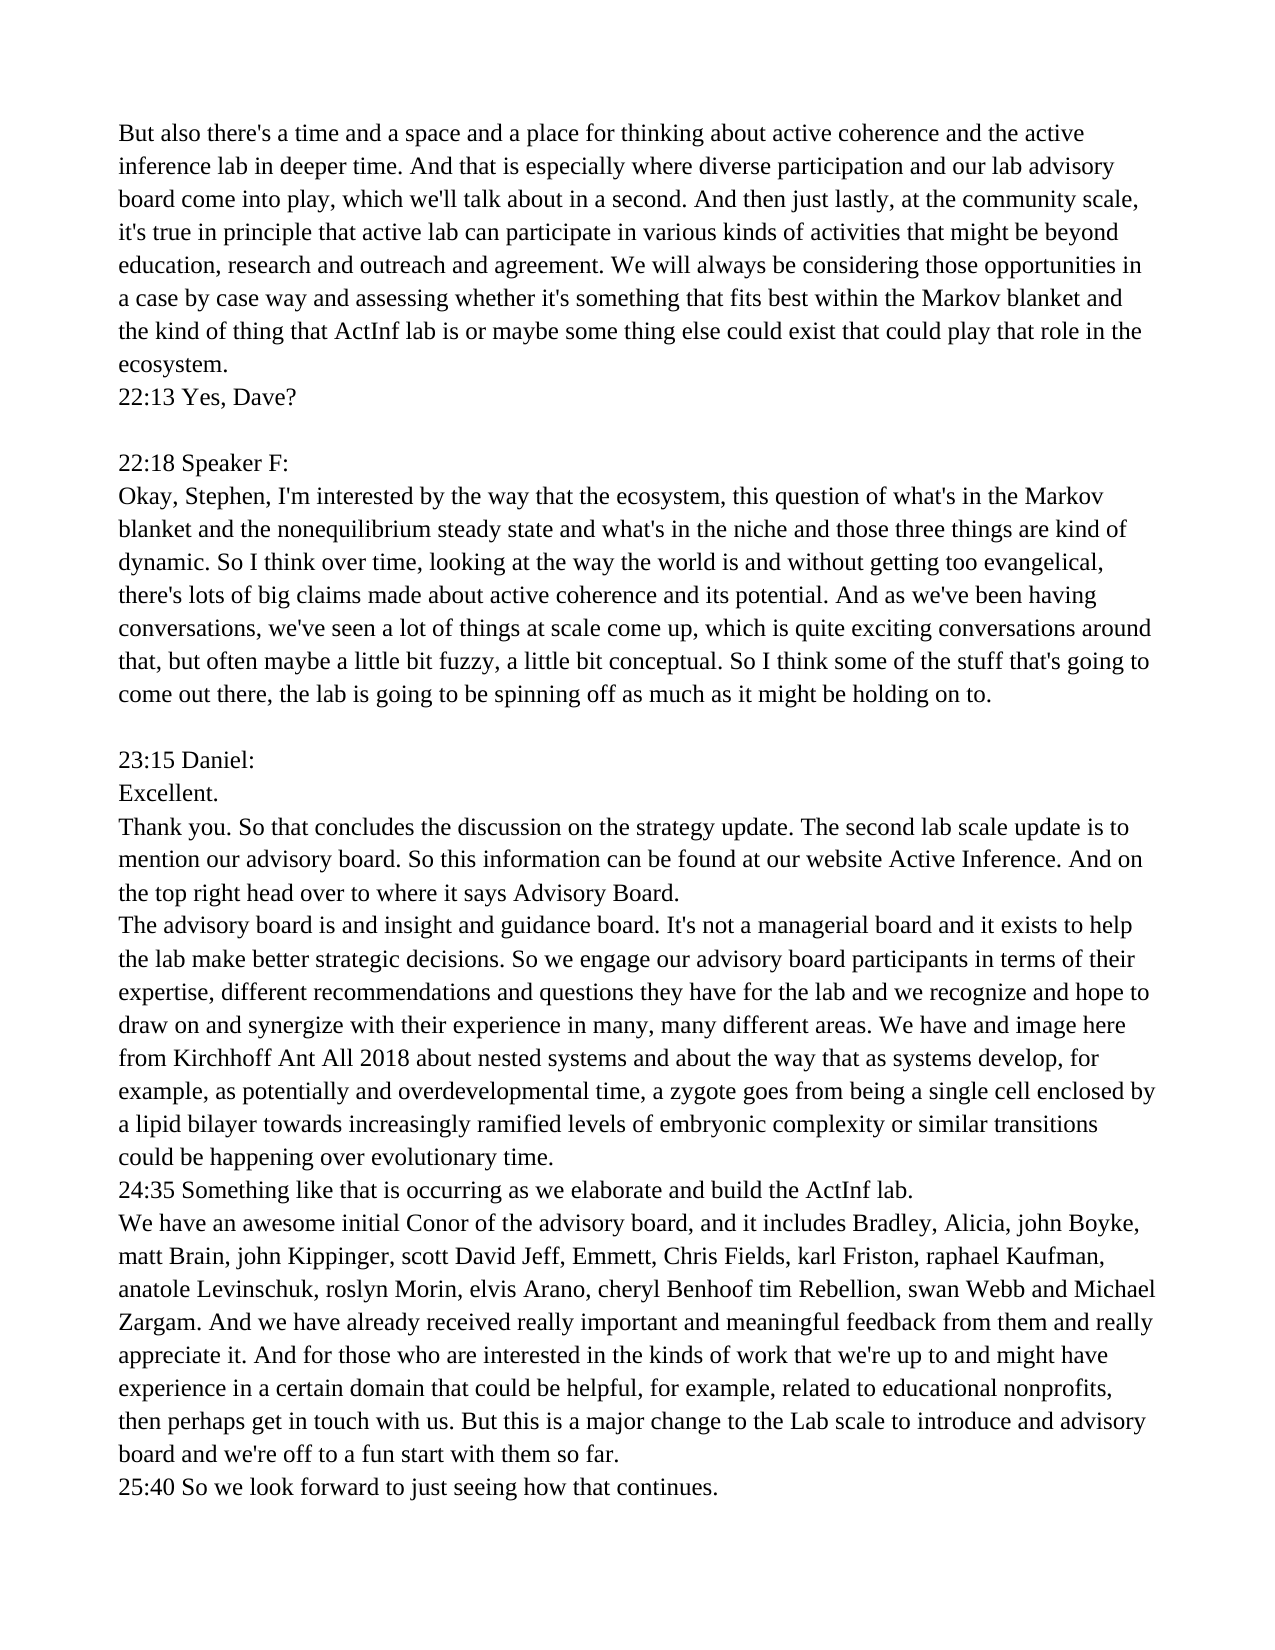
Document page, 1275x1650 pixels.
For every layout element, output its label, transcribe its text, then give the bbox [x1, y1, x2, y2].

text 22:13 Yes, Dave? [118, 382, 1157, 411]
text 25:40 So we look forward to just seeing how that continues. [118, 1472, 1157, 1501]
text Thank you. So that concludes the discussion on the strategy update. The second lab scale update is to mention our advisory board. So this information can be found at our website Active Inference. And on the top right head over to where it says Advisory Board. [118, 812, 1157, 906]
text Okay, Stephen, I'm interested by the way that the ecosystem, this question of what's in the Markov blanket and the nonequilibrium steady state and what's in the niche and those three things are kind of dynamic. So I think over time, looking at the way the world is and without getting too evangelical, there's lots of big claims made about active coherence and its potential. And as we've been having conversations, we've seen a lot of things at scale come up, which is quite exciting conversations around that, but often maybe a little bit fuzzy, a little bit conceptual. So I think some of the stuff that's going to come out there, the lab is going to be spinning off as much as it might be holding on to. [118, 481, 1157, 708]
text 22:18 Speaker F: [118, 448, 1157, 477]
text 23:15 Daniel: [118, 746, 1157, 774]
text The advisory board is and insight and guidance board. It's not a managerial board and it exists to help the lab make better strategic decisions. So we engage our advisory board participants in terms of their expertise, different recommendations and questions they have for the lab and we recognize and hope to draw on and synergize with their experience in many, many different areas. We have and image here from Kirchhoff Ant All 2018 about nested systems and about the way that as systems develop, for example, as potentially and overdevelopmental time, a zygote goes from being a single cell enclosed by a lipid bilayer towards increasingly ramified levels of embryonic complexity or similar transitions could be happening over evolutionary time. [118, 911, 1157, 1171]
text Excellent. [118, 778, 1157, 807]
text We have an awesome initial Conor of the advisory board, and it includes Bradley, Alicia, john Boyke, matt Brain, john Kippinger, scott David Jeff, Emmett, Chris Fields, karl Friston, raphael Kaufman, anatole Levinschuk, roslyn Morin, elvis Arano, cheryl Benhoof tim Rebellion, swan Webb and Michael Zargam. And we have already received really important and meaningful feedback from them and really appreciate it. And for those who are interested in the kinds of work that we're up to and might have experience in a certain domain that could be helpful, for example, related to educational nonprofits, then perhaps get in touch with us. But this is a major change to the Lab scale to introduce and advisory board and we're off to a fun start with them so far. [118, 1208, 1157, 1468]
text 24:35 Something like that is occurring as we elaborate and build the ActInf lab. [118, 1175, 1157, 1203]
text But also there's a time and a space and a place for thinking about active coherence and the active inference lab in deeper time. And that is especially where diverse participation and our lab advisory board come into play, which we'll talk about in a second. And then just lastly, at the community scale, it's true in principle that active lab can participate in various kinds of activities that might be beyond education, research and outreach and agreement. We will always be considering those opportunities in a case by case way and assessing whether it's something that fits best within the Markov blanket and the kind of thing that ActInf lab is or maybe some thing else could exist that could play that role in the ecosystem. [118, 118, 1157, 378]
